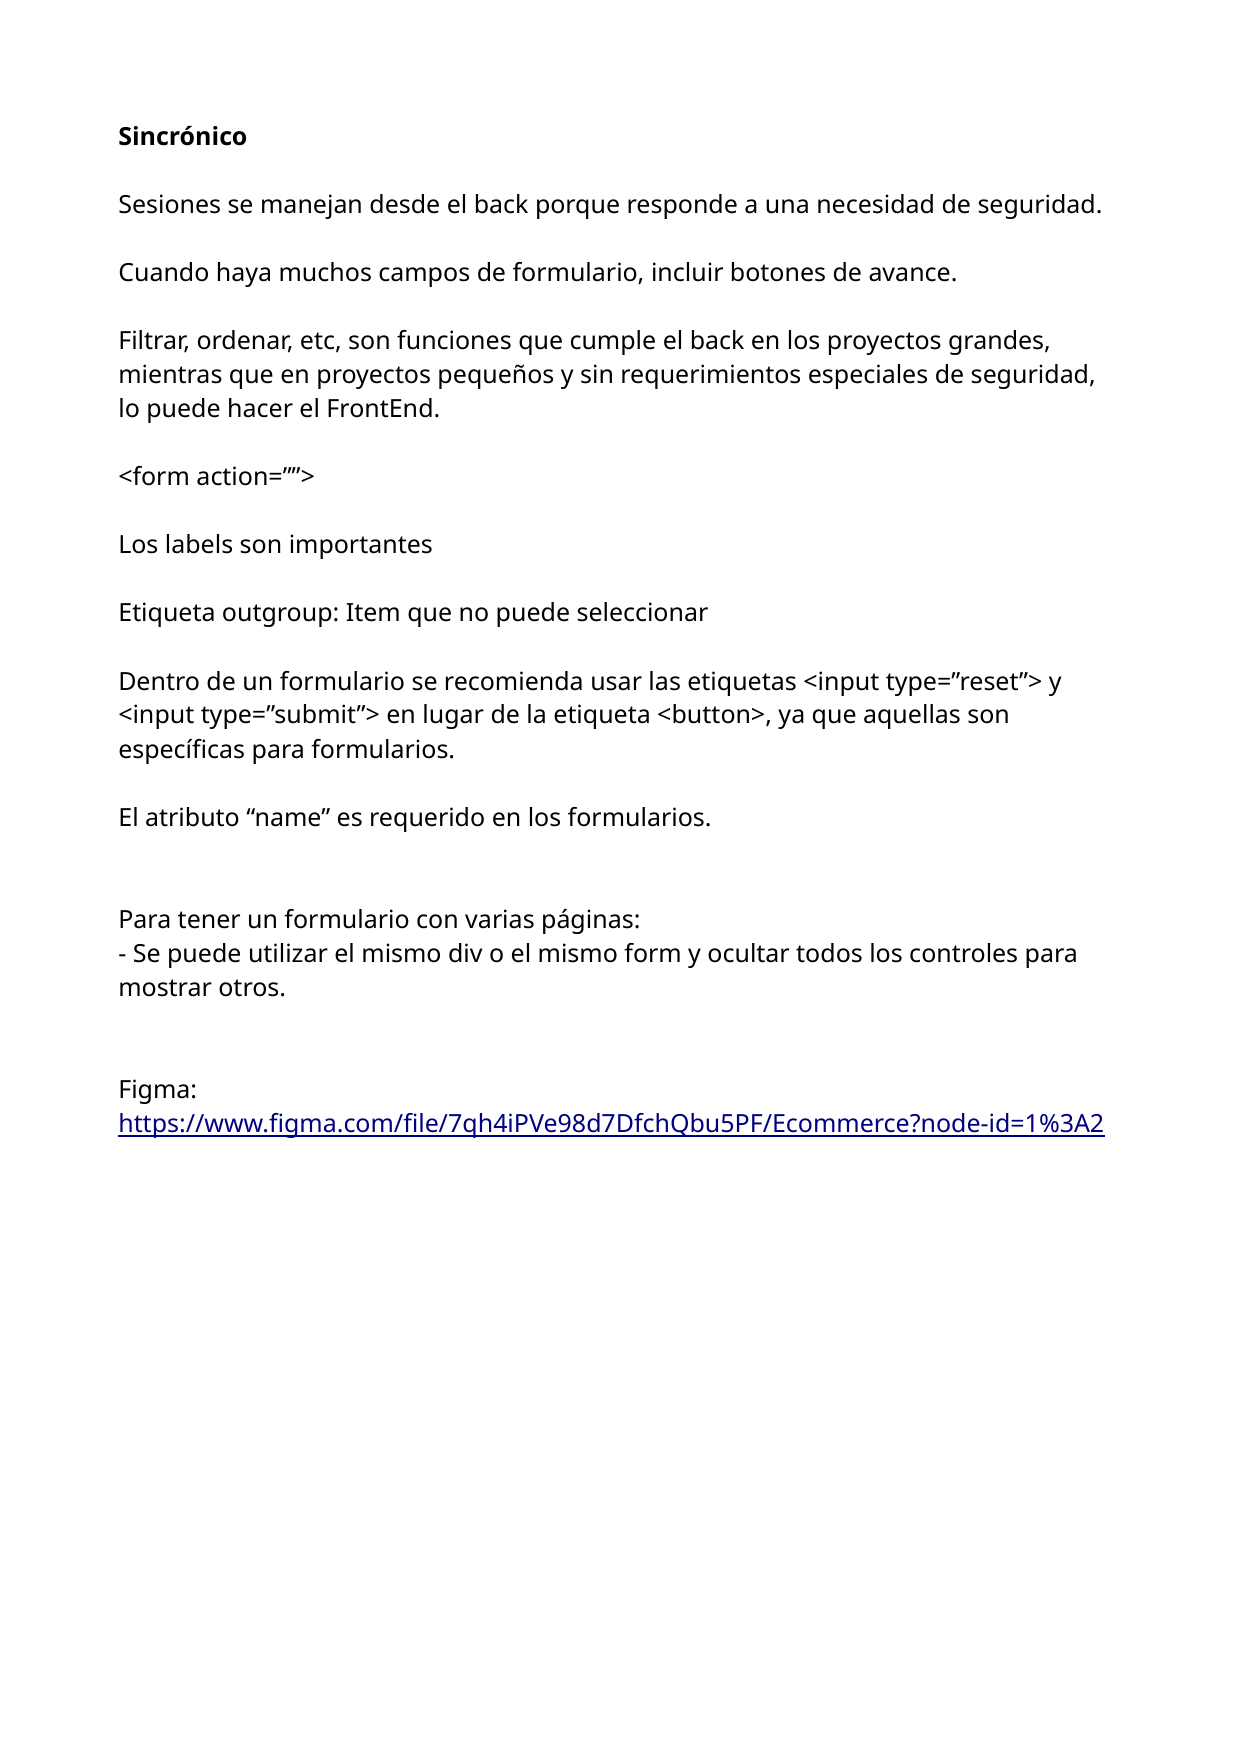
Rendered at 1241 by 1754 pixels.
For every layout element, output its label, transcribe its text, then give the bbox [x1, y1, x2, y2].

text El atributo “name” es requerido en los formularios. [118, 799, 1122, 833]
text Etiqueta outgroup: Item que no puede seleccionar [118, 595, 1122, 629]
text <form action=””> [118, 459, 1122, 493]
text Figma: [118, 1072, 1122, 1106]
text Dentro de un formulario se recomienda usar las etiquetas <input type=”reset”> y <input type=”submit”> en lugar de la etiqueta <button>, ya que aquellas son específicas para formularios. [118, 663, 1122, 765]
text Para tener un formulario con varias páginas: [118, 902, 1122, 936]
text Sesiones se manejan desde el back porque responde a una necesidad de seguridad. [118, 186, 1122, 220]
text Cuando haya muchos campos de formulario, incluir botones de avance. [118, 254, 1122, 288]
text Los labels son importantes [118, 527, 1122, 561]
text Filtrar, ordenar, etc, son funciones que cumple el back en los proyectos grandes, mientras que en proyectos pequeños y sin requerimientos especiales de seguridad, lo puede hacer el FrontEnd. [118, 322, 1122, 425]
text Sincrónico [118, 118, 1122, 152]
text https://www.figma.com/file/7qh4iPVe98d7DfchQbu5PF/Ecommerce?node-id=1%3A2 [118, 1106, 1122, 1140]
text - Se puede utilizar el mismo div o el mismo form y ocultar todos los controles para mostrar otros. [118, 936, 1122, 1004]
